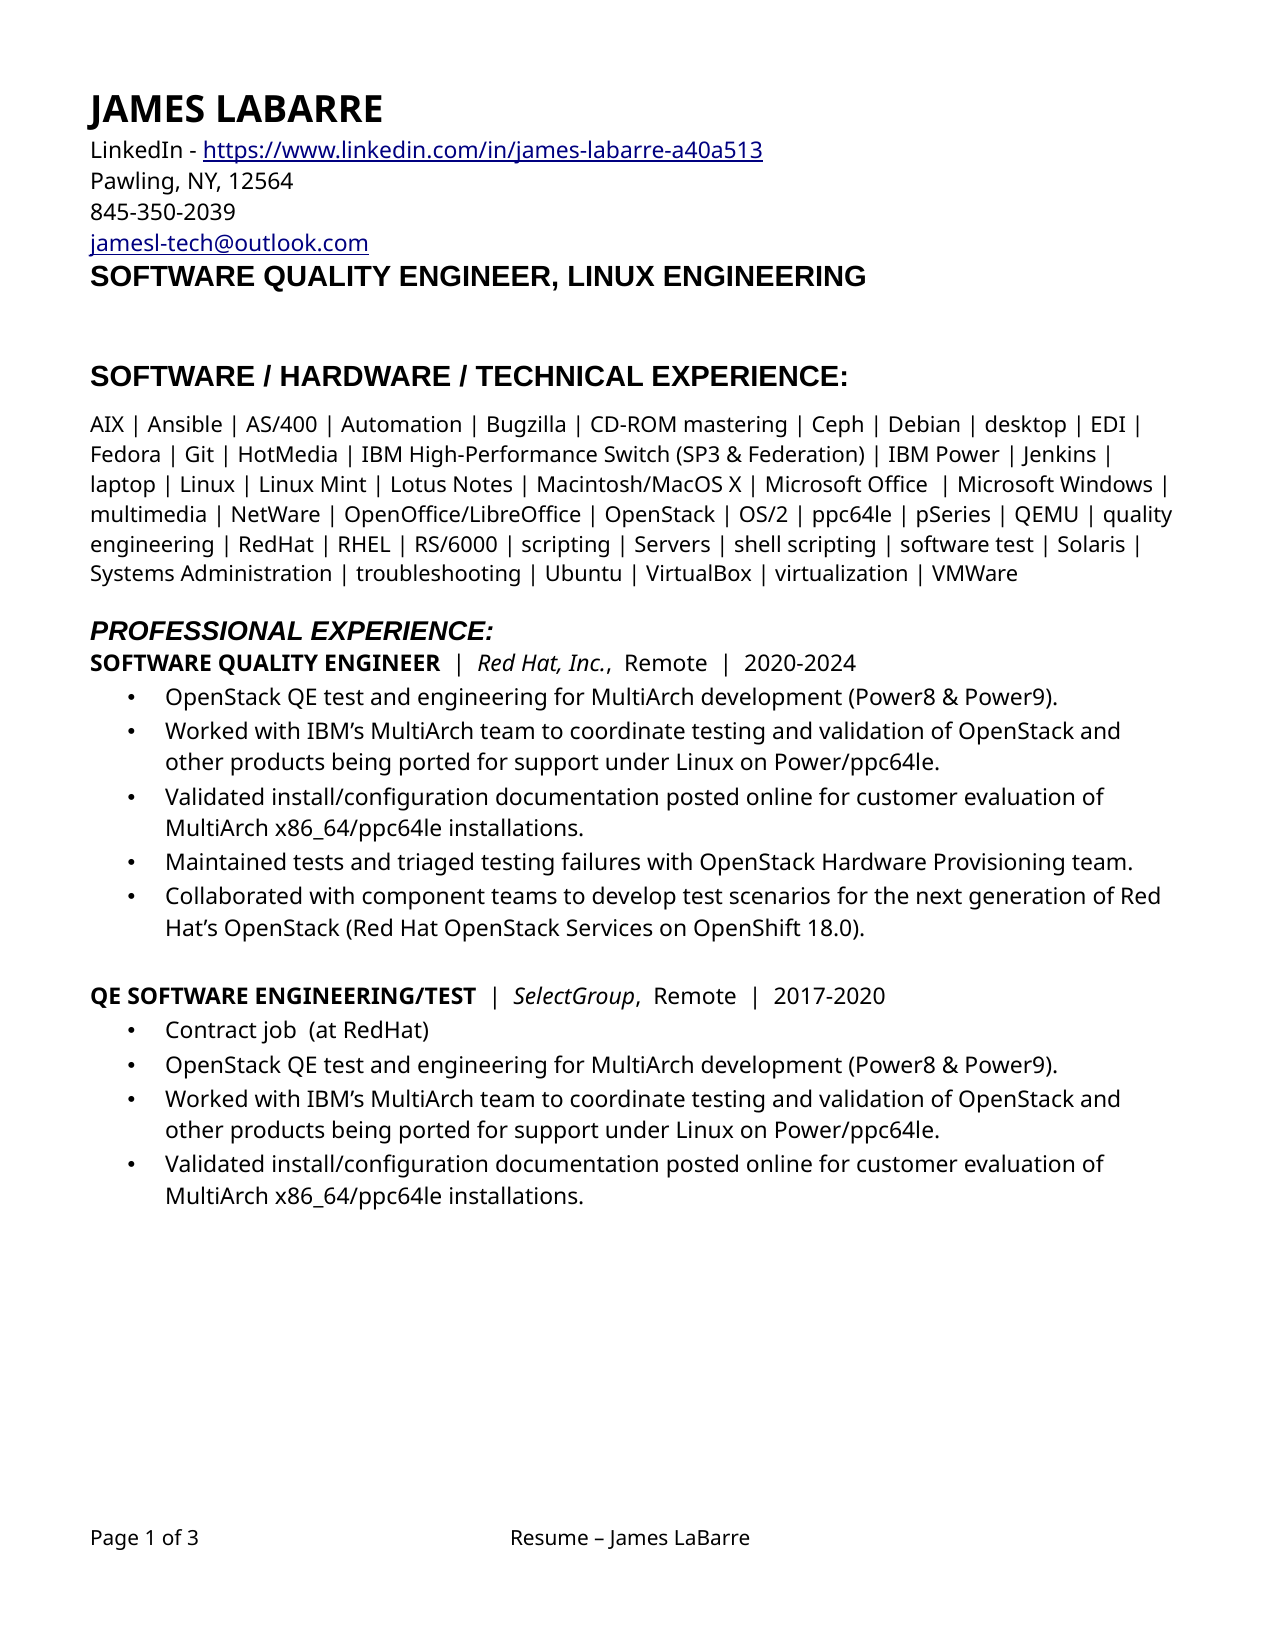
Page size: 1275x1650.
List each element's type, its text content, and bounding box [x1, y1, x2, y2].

list Collaborated with component teams to develop test scenarios for the next generation of Red Hat’s OpenStack (Red Hat OpenStack Services on OpenShift 18.0). [127, 880, 1185, 943]
title PROFESSIONAL EXPERIENCE: [90, 615, 1185, 646]
list Worked with IBM’s MultiArch team to coordinate testing and validation of OpenStack and other products being ported for support under Linux on Power/ppc64le. [127, 1083, 1185, 1145]
list Validated install/configuration documentation posted online for customer evaluation of MultiArch x86_64/ppc64le installations. [127, 1148, 1185, 1211]
text LinkedIn - https://www.linkedin.com/in/james-labarre-a40a513 [90, 133, 1185, 165]
list OpenStack QE test and engineering for MultiArch development (Power8 & Power9). [127, 681, 1185, 712]
list Maintained tests and triaged testing failures with OpenStack Hardware Provisioning team. [127, 846, 1185, 877]
title SOFTWARE / HARDWARE / TECHNICAL EXPERIENCE: [90, 309, 1185, 393]
list AIX | Ansible | AS/400 | Automation | Bugzilla | CD-ROM mastering | Ceph | Debian | desktop | EDI | Fedora | Git | HotMedia | IBM High-Performance Switch (SP3 & Federation) | IBM Power | Jenkins | laptop | Linux | Linux Mint | Lotus Notes | Macintosh/MacOS X | Microsoft Office | Microsoft Windows | multimedia | NetWare | OpenOffice/LibreOffice | OpenStack | OS/2 | ppc64le | pSeries | QEMU | quality engineering | RedHat | RHEL | RS/6000 | scripting | Servers | shell scripting | software test | Solaris | Systems Administration | troubleshooting | Ubuntu | VirtualBox | virtualization | VMWare [90, 409, 1185, 588]
list OpenStack QE test and engineering for MultiArch development (Power8 & Power9). [127, 1049, 1185, 1080]
subtitle JAMES LABARRE [90, 82, 1185, 133]
text SOFTWARE QUALITY ENGINEER | Red Hat, Inc., Remote | 2020-2024 [90, 646, 1185, 678]
list Contract job (at RedHat) [127, 1014, 1185, 1046]
text Pawling, NY, 12564 845-350-2039 jamesl-tech@outlook.com [90, 165, 1185, 258]
list Worked with IBM’s MultiArch team to coordinate testing and validation of OpenStack and other products being ported for support under Linux on Power/ppc64le. [127, 715, 1185, 777]
title SOFTWARE QUALITY ENGINEER, LINUX ENGINEERING [90, 258, 1185, 292]
list Validated install/configuration documentation posted online for customer evaluation of MultiArch x86_64/ppc64le installations. [127, 781, 1185, 843]
text QE SOFTWARE ENGINEERING/TEST | SelectGroup, Remote | 2017-2020 [90, 980, 1185, 1011]
